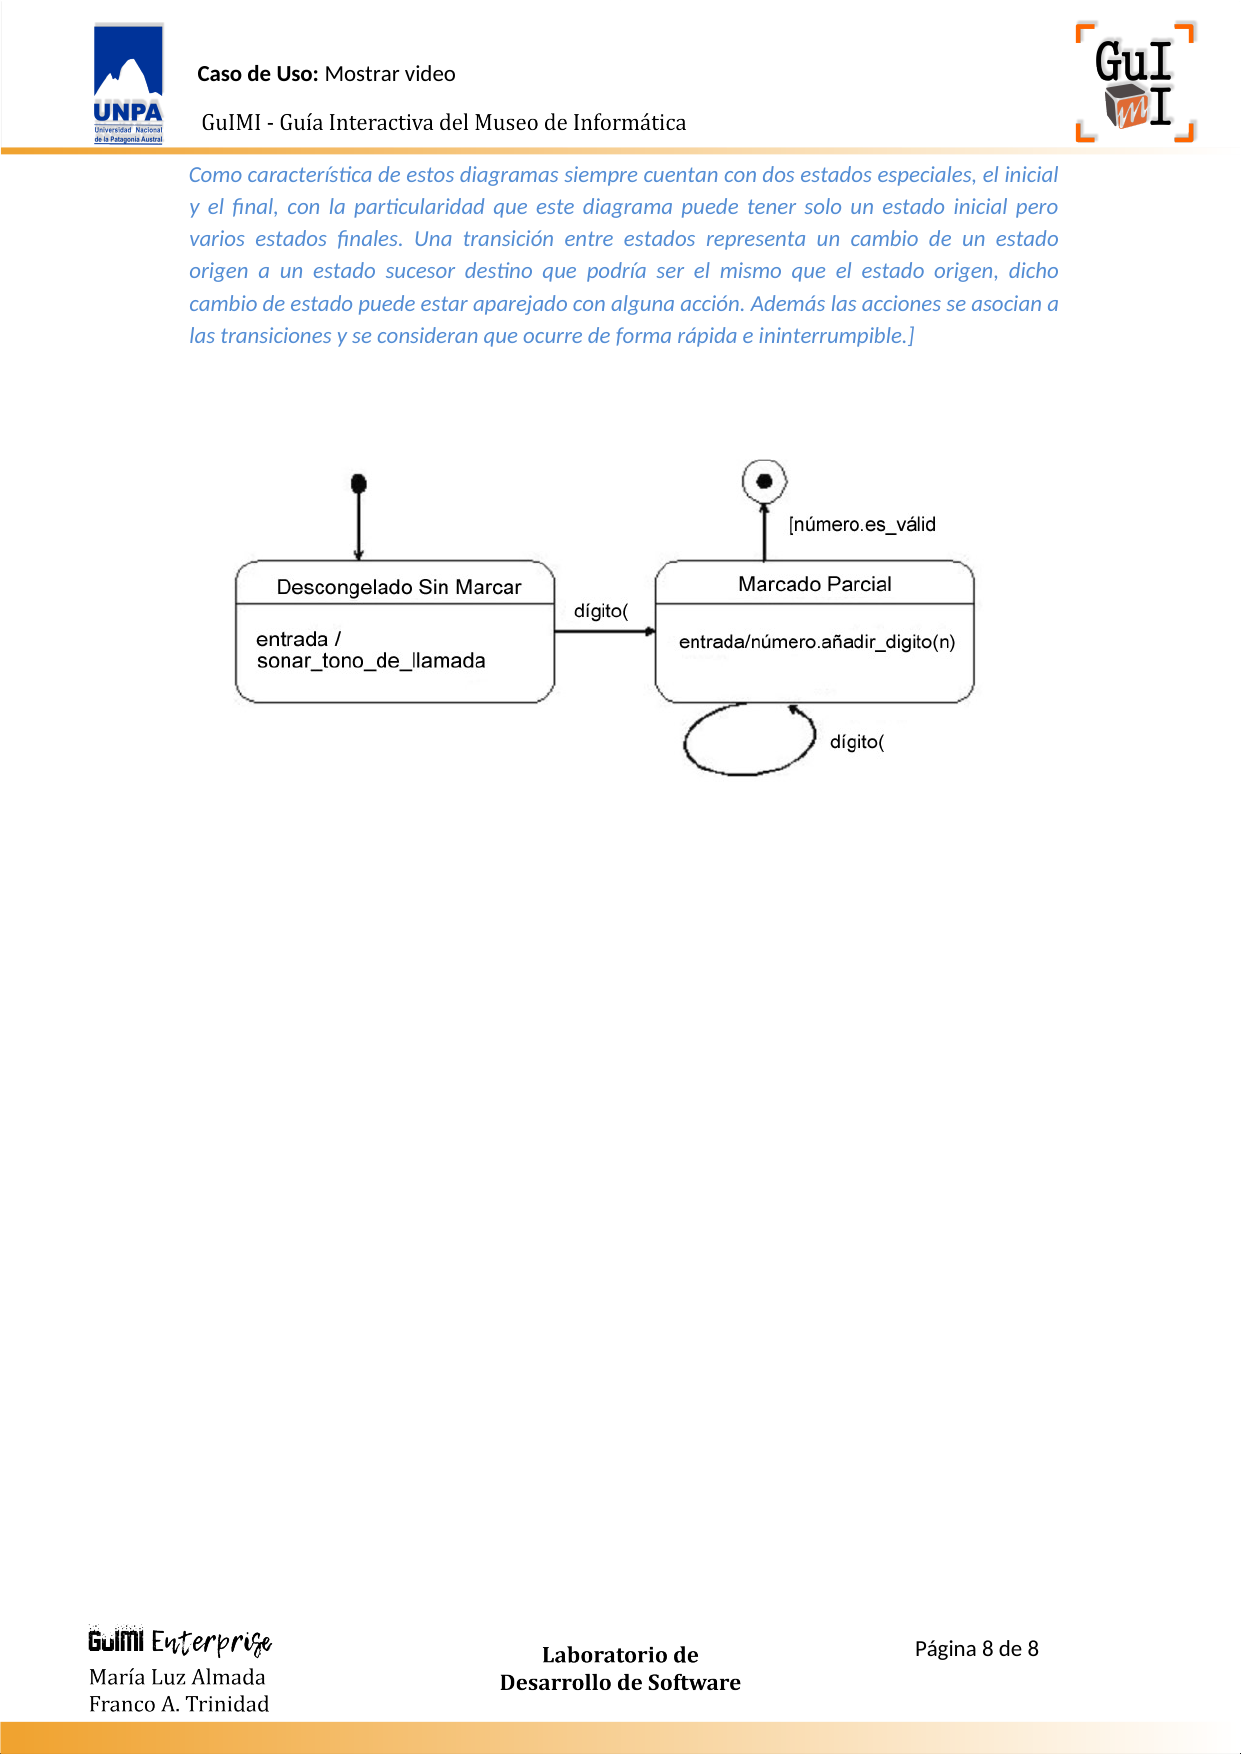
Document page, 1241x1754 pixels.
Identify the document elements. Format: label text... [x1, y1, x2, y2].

picture [0, 1613, 1241, 1754]
text Como característica de estos diagramas siempre cuentan con dos estados especiales, el inicial y el final, con la particularidad que este diagrama puede tener solo un estado inicial pero varios estados finales. Una transición entre estados representa un cambio de un estado origen a un estado sucesor destino que podría ser el mismo que el estado origen, dicho cambio de estado puede estar aparejado con alguna acción. Además las acciones se asocian a las transiciones y se consideran que ocurre de forma rápida e ininterrumpible.] [188, 160, 1063, 349]
picture [193, 436, 1012, 796]
picture [0, 0, 1241, 155]
